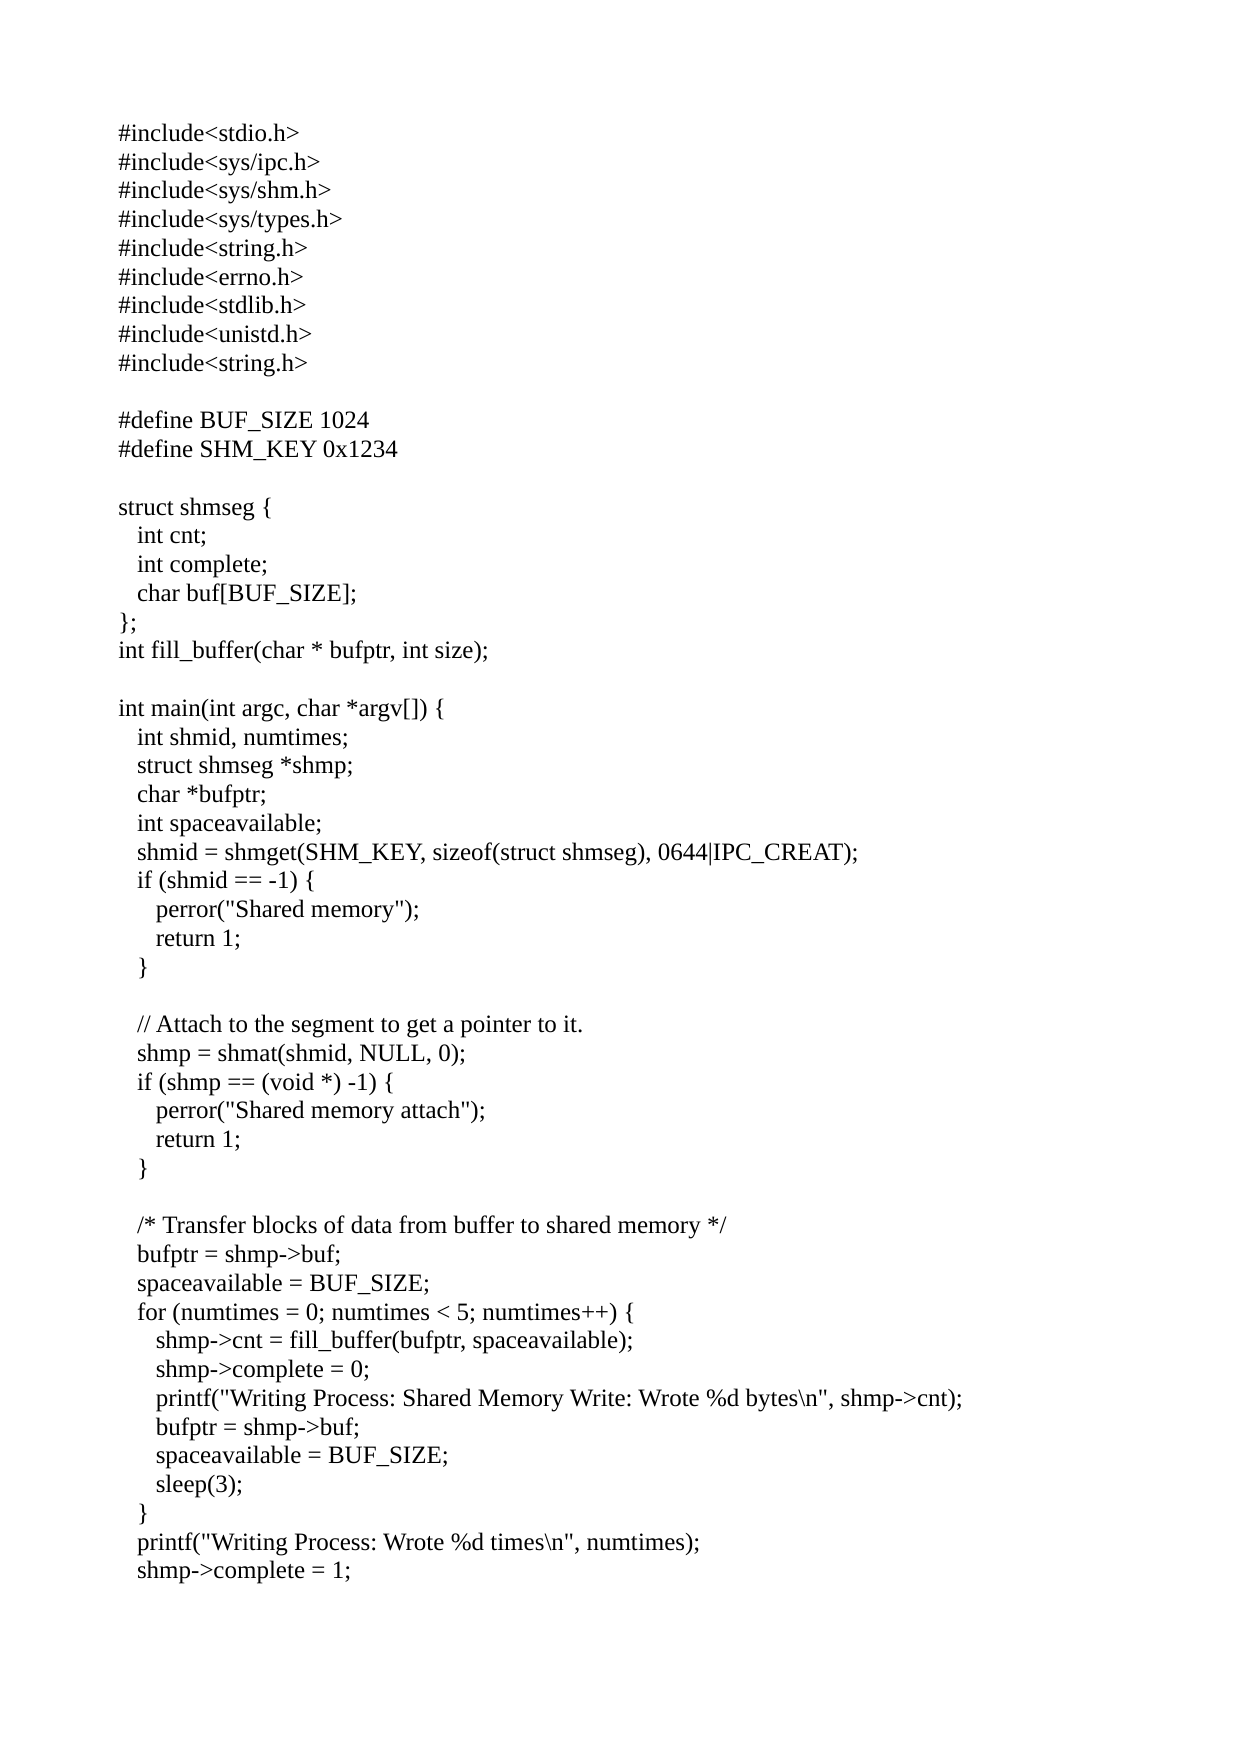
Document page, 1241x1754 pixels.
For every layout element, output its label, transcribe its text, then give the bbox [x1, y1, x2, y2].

text shmp = shmat(shmid, NULL, 0); [118, 1038, 1122, 1067]
text shmp->complete = 0; [118, 1354, 1122, 1383]
text #include<sys/shm.h> [118, 176, 1122, 204]
text sleep(3); [118, 1469, 1122, 1498]
text int shmid, numtimes; [118, 722, 1122, 751]
text }; [118, 607, 1122, 636]
text int complete; [118, 549, 1122, 578]
text #include<sys/types.h> [118, 204, 1122, 233]
text spaceavailable = BUF_SIZE; [118, 1441, 1122, 1469]
text struct shmseg { [118, 492, 1122, 521]
text #define SHM_KEY 0x1234 [118, 434, 1122, 463]
text #include<unistd.h> [118, 319, 1122, 348]
text } [118, 1153, 1122, 1182]
text int spaceavailable; [118, 808, 1122, 837]
text #include<sys/ipc.h> [118, 147, 1122, 176]
text return 1; [118, 1124, 1122, 1153]
text if (shmid == -1) { [118, 866, 1122, 894]
text } [118, 1498, 1122, 1527]
text int fill_buffer(char * bufptr, int size); [118, 636, 1122, 664]
text int main(int argc, char *argv[]) { [118, 693, 1122, 722]
text char buf[BUF_SIZE]; [118, 578, 1122, 607]
text printf("Writing Process: Shared Memory Write: Wrote %d bytes\n", shmp->cnt); [118, 1383, 1122, 1412]
text #include<stdio.h> [118, 118, 1122, 147]
text int cnt; [118, 521, 1122, 549]
text bufptr = shmp->buf; [118, 1239, 1122, 1268]
text struct shmseg *shmp; [118, 751, 1122, 779]
text shmp->complete = 1; [118, 1556, 1122, 1584]
text shmid = shmget(SHM_KEY, sizeof(struct shmseg), 0644|IPC_CREAT); [118, 837, 1122, 866]
text } [118, 952, 1122, 981]
text printf("Writing Process: Wrote %d times\n", numtimes); [118, 1527, 1122, 1556]
text perror("Shared memory"); [118, 894, 1122, 923]
text #include<stdlib.h> [118, 291, 1122, 319]
text perror("Shared memory attach"); [118, 1096, 1122, 1124]
text if (shmp == (void *) -1) { [118, 1067, 1122, 1096]
text char *bufptr; [118, 779, 1122, 808]
text return 1; [118, 923, 1122, 952]
text spaceavailable = BUF_SIZE; [118, 1268, 1122, 1297]
text /* Transfer blocks of data from buffer to shared memory */ [118, 1211, 1122, 1239]
text shmp->cnt = fill_buffer(bufptr, spaceavailable); [118, 1326, 1122, 1354]
text for (numtimes = 0; numtimes < 5; numtimes++) { [118, 1297, 1122, 1326]
text #include<errno.h> [118, 262, 1122, 291]
text bufptr = shmp->buf; [118, 1412, 1122, 1441]
text // Attach to the segment to get a pointer to it. [118, 1009, 1122, 1038]
text #define BUF_SIZE 1024 [118, 406, 1122, 434]
text #include<string.h> [118, 233, 1122, 262]
text #include<string.h> [118, 348, 1122, 377]
